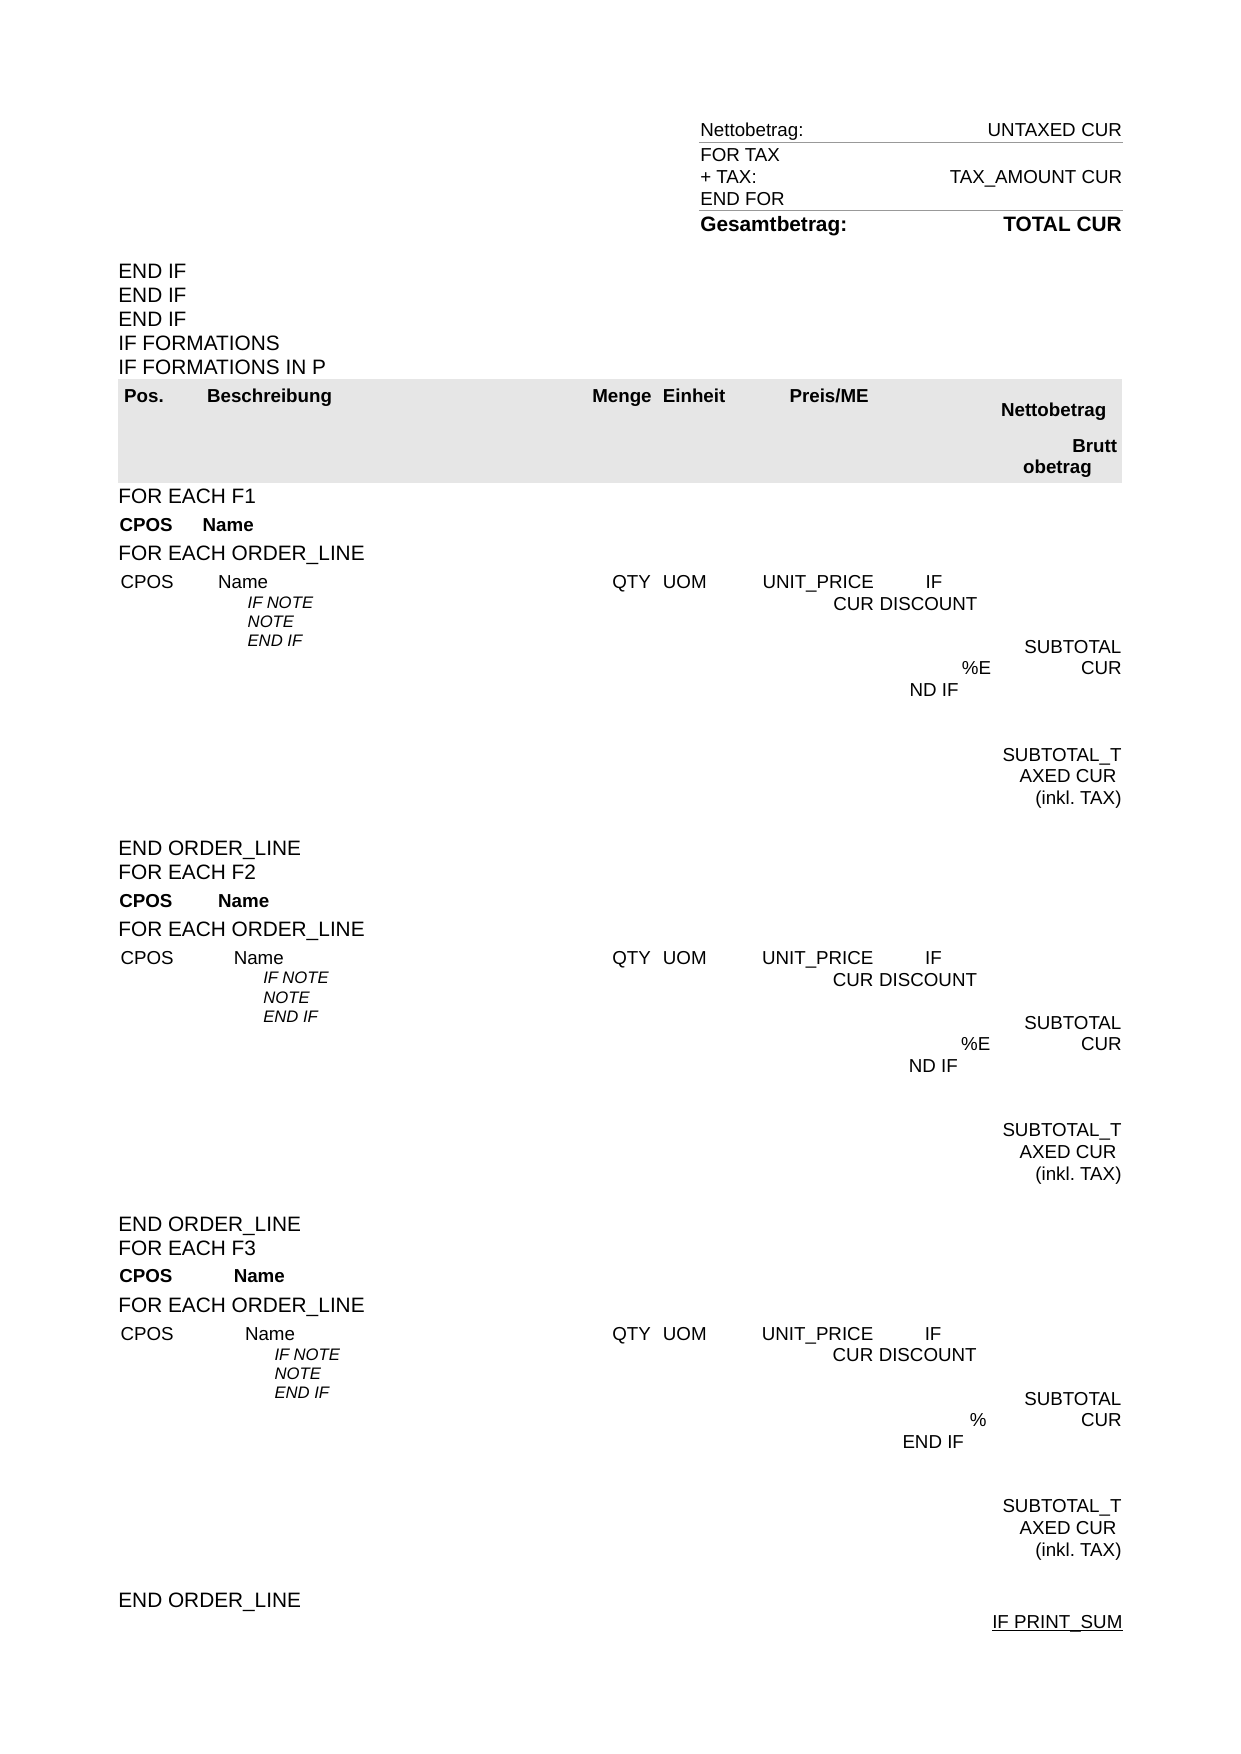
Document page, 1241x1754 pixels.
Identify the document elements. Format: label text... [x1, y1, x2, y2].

table_header <if test="o.print_sum"> SUBTOTAL CUR </if> <if test="not o.print_sum"> SUBTOTAL_TAXED CUR (inkl. TAX) </if> [993, 565, 1122, 836]
table_header <if test="o.print_sum"> SUBTOTAL CUR </if> <if test="not o.print_sum"> SUBTOTAL_TAXED CUR (inkl. TAX) </if> [992, 1317, 1122, 1587]
table_cell Gesamtbetrag: [699, 211, 906, 237]
text FOR EACH ORDER_LINE [118, 541, 1122, 565]
table_header UOM [657, 941, 757, 1211]
text END ORDER_LINE [118, 836, 1122, 859]
table_header Nettobetrag: [699, 118, 906, 142]
text IF PRINT_SUM [118, 1611, 1122, 1633]
table_header + TAX: [700, 166, 907, 187]
table_header QTY [582, 941, 657, 1211]
text END IF [118, 283, 1122, 307]
table_header [757, 508, 1122, 541]
table_cell FOR TAX END FOR [699, 143, 1123, 210]
table_header Name [233, 1259, 757, 1293]
table_header Menge [582, 379, 657, 483]
table_header Name [201, 508, 757, 541]
table_header TAX_AMOUNT CUR [907, 166, 1122, 187]
table_header Beschreibung [201, 379, 582, 483]
text END ORDER_LINE [118, 1587, 1122, 1611]
text END ORDER_LINE [118, 1211, 1122, 1235]
table_header [118, 118, 699, 142]
table_cell [118, 210, 699, 237]
table_header [118, 237, 1122, 259]
table_header [874, 379, 983, 483]
table_header QTY [582, 1317, 657, 1587]
table_header CPOS [118, 1259, 232, 1293]
table_header CPOS [118, 1317, 244, 1587]
text END IF [118, 307, 1122, 331]
table_header UOM [657, 1317, 757, 1587]
table_header UNTAXED CUR [906, 118, 1123, 142]
table_header Preis/ME [757, 379, 874, 483]
table_header CPOS [118, 941, 232, 1211]
table_header UNIT_PRICE CUR [757, 941, 874, 1211]
text FOR EACH ORDER_LINE [118, 917, 1122, 941]
text IF FORMATIONS IN P [118, 355, 1122, 379]
table_header IF DISCOUNT<formatLang(line.line.discount,digits=0)> %END IF [875, 565, 993, 836]
table_header CPOS [118, 565, 217, 836]
table_header UOM [657, 565, 757, 836]
table_header Name IF NOTE NOTE END IF [244, 1317, 582, 1587]
table_header CPOS [118, 884, 217, 917]
text END IF [118, 259, 1122, 283]
table_cell [118, 142, 699, 210]
table_header CPOS [118, 508, 201, 541]
table_header QTY [582, 565, 657, 836]
text FOR EACH F3 [118, 1235, 1122, 1259]
table_header [757, 884, 1122, 917]
text FOR EACH ORDER_LINE [118, 1293, 1122, 1317]
text IF FORMATIONS [118, 331, 1122, 355]
table_header Einheit [657, 379, 757, 483]
text FOR EACH F1 [118, 483, 1122, 507]
table_header IF DISCOUNT<formatLang(line.line.discount,digits=0)> %END IF [874, 1317, 992, 1587]
table_header UNIT_PRICE CUR [757, 1317, 874, 1587]
table_header UNIT_PRICE CUR [757, 565, 875, 836]
table_header Name [217, 884, 757, 917]
table_header IF DISCOUNT<formatLang(line.line.discount,digits=0)> %END IF [874, 941, 992, 1211]
table_header <if test="o.print_sum"> SUBTOTAL CUR </if> <if test="not o.print_sum"> SUBTOTAL_TAXED CUR (inkl. TAX) </if> [992, 941, 1122, 1211]
text FOR EACH F2 [118, 859, 1122, 883]
table_header Name IF NOTE NOTE END IF [217, 565, 582, 836]
table_header [757, 1259, 1122, 1293]
table_header <if test="o.print_sum">Nettobetrag</if><if test="not o.print_sum">Bruttobetrag</if> [983, 379, 1122, 483]
table_header Pos. [118, 379, 201, 483]
table_cell TOTAL CUR [906, 211, 1123, 237]
table_header Name IF NOTE NOTE END IF [233, 941, 582, 1211]
